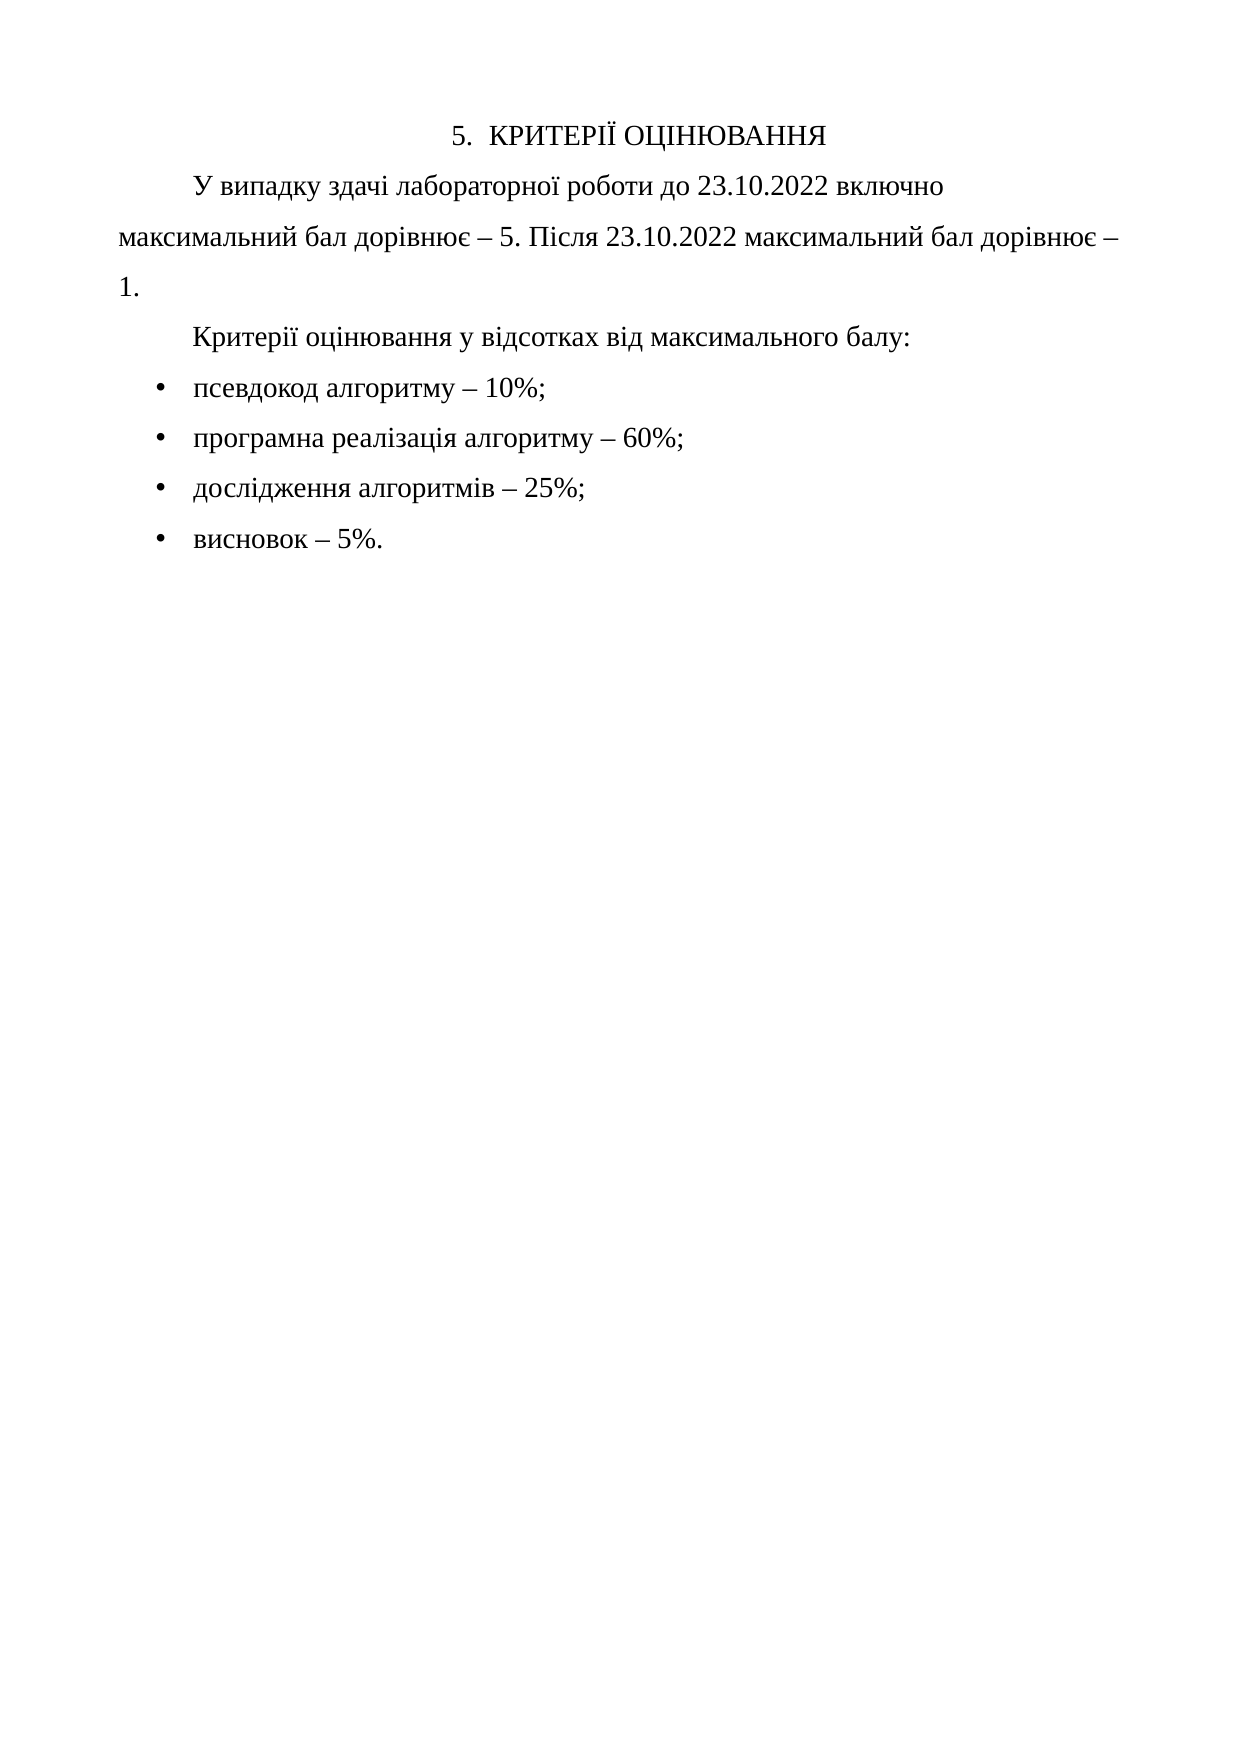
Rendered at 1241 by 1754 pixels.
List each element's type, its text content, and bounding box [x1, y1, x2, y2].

text У випадку здачі лабораторної роботи до 23.10.2022 включно максимальний бал дорівнює – 5. Після 23.10.2022 максимальний бал дорівнює – 1. [118, 168, 1122, 303]
text Критерії оцінювання у відсотках від максимального балу: [118, 319, 1122, 353]
list програмна реалізація алгоритму – 60%; [156, 420, 1122, 454]
list висновок – 5%. [156, 521, 1122, 554]
list КРИТЕРІЇ ОЦІНЮВАННЯ [156, 118, 1122, 152]
list псевдокод алгоритму – 10%; [156, 370, 1122, 403]
list дослідження алгоритмів – 25%; [156, 471, 1122, 504]
